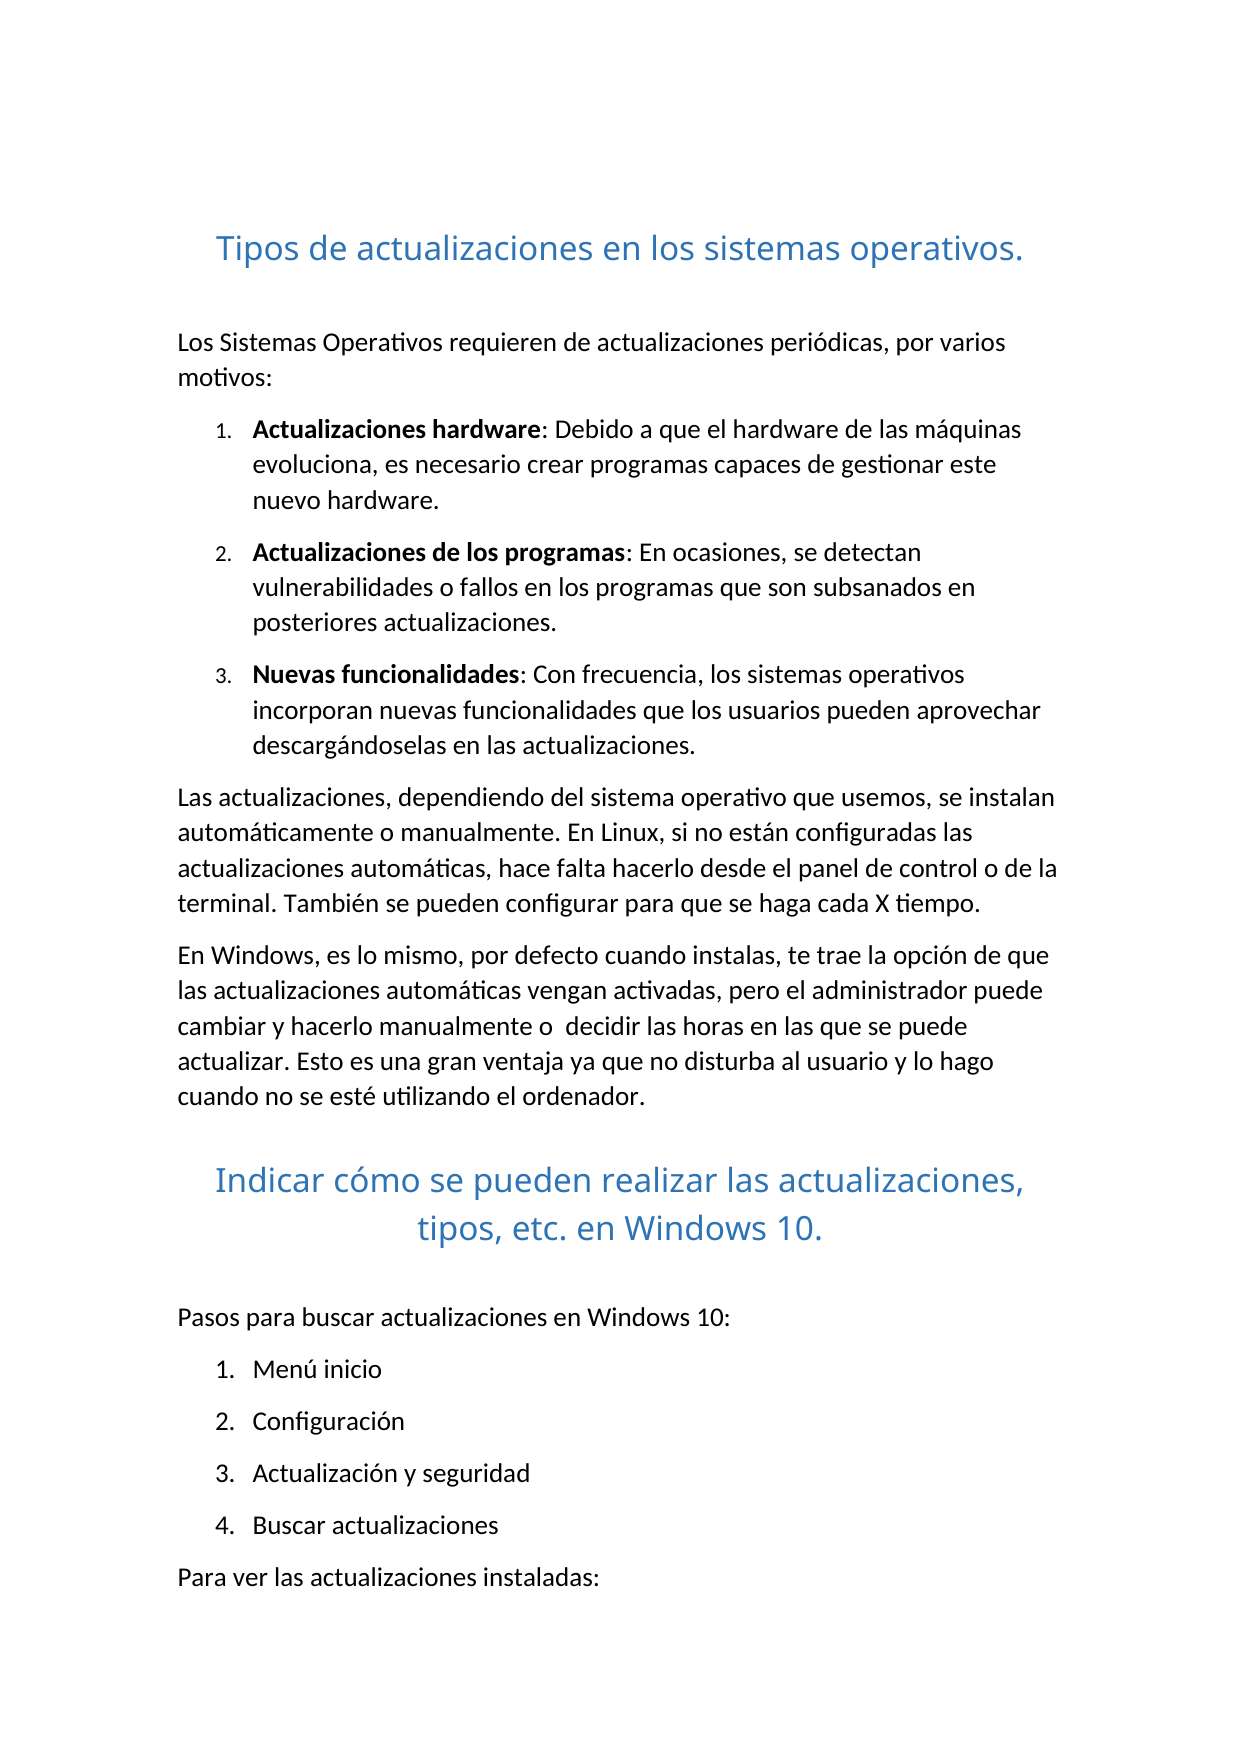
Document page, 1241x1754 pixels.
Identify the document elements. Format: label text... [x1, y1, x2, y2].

subtitle Tipos de actualizaciones en los sistemas operativos. [177, 224, 1063, 270]
list Actualizaciones hardware: Debido a que el hardware de las máquinas evoluciona, es necesario crear programas capaces de gestionar este nuevo hardware. [215, 412, 1063, 516]
subtitle Indicar cómo se pueden realizar las actualizaciones, tipos, etc. en Windows 10. [177, 1156, 1063, 1250]
list Menú inicio [215, 1352, 1063, 1385]
list Actualización y seguridad [215, 1456, 1063, 1489]
list Configuración [215, 1404, 1063, 1437]
list Nuevas funcionalidades: Con frecuencia, los sistemas operativos incorporan nuevas funcionalidades que los usuarios pueden aprovechar descargándoselas en las actualizaciones. [215, 658, 1063, 761]
text Para ver las actualizaciones instaladas: [177, 1560, 1063, 1593]
text Los Sistemas Operativos requieren de actualizaciones periódicas, por varios motivos: [177, 325, 1063, 393]
text En Windows, es lo mismo, por defecto cuando instalas, te trae la opción de que las actualizaciones automáticas vengan activadas, pero el administrador puede cambiar y hacerlo manualmente o decidir las horas en las que se puede actualizar. Esto es una gran ventaja ya que no disturba al usuario y lo hago cuando no se esté utilizando el ordenador. [177, 938, 1063, 1112]
list Actualizaciones de los programas: En ocasiones, se detectan vulnerabilidades o fallos en los programas que son subsanados en posteriores actualizaciones. [215, 535, 1063, 639]
text Pasos para buscar actualizaciones en Windows 10: [177, 1300, 1063, 1333]
list Buscar actualizaciones [215, 1508, 1063, 1541]
text Las actualizaciones, dependiendo del sistema operativo que usemos, se instalan automáticamente o manualmente. En Linux, si no están configuradas las actualizaciones automáticas, hace falta hacerlo desde el panel de control o de la terminal. También se pueden configurar para que se haga cada X tiempo. [177, 780, 1063, 919]
